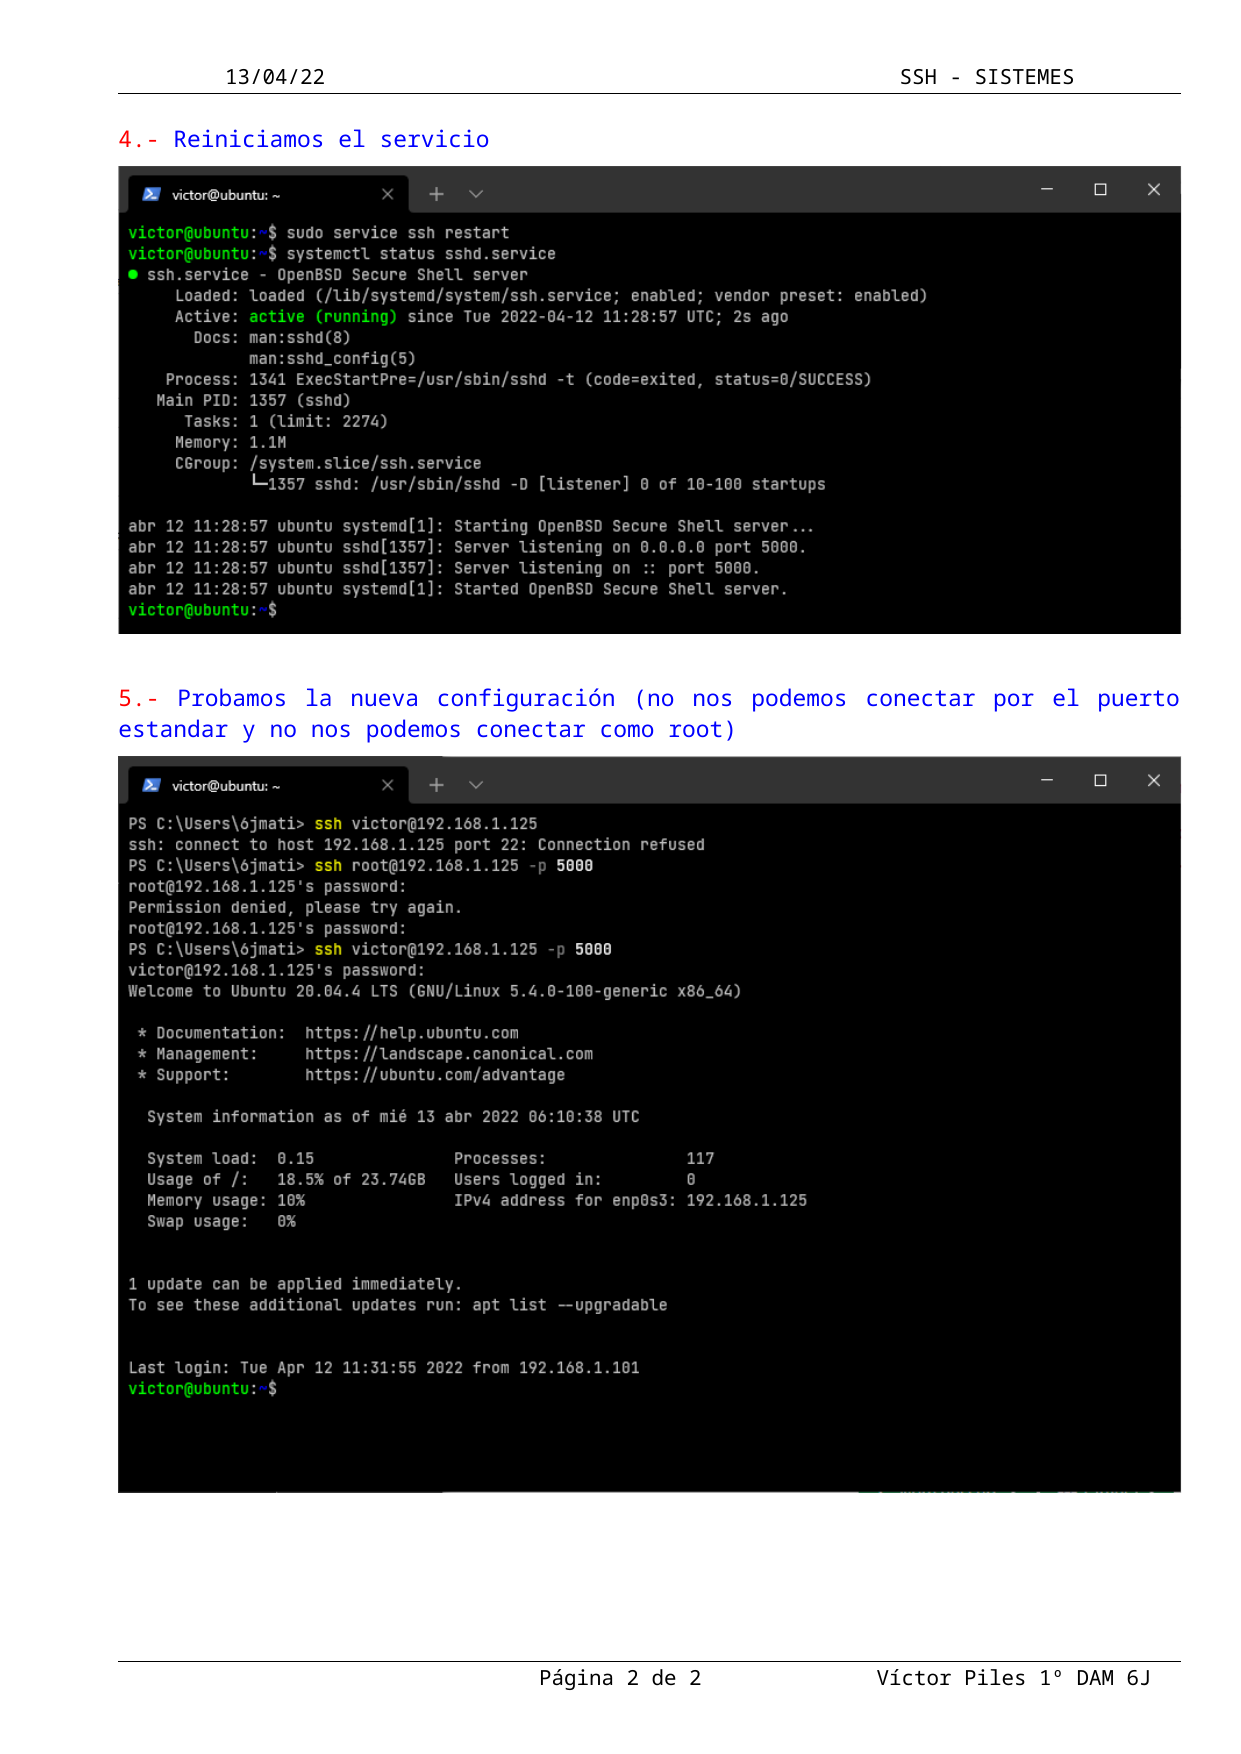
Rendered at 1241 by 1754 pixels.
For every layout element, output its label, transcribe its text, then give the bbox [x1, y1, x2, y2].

text 4.- Reiniciamos el servicio [118, 123, 1181, 154]
text 5.- Probamos la nueva configuración (no nos podemos conectar por el puerto estandar y no nos podemos conectar como root) [118, 682, 1181, 745]
picture [118, 166, 1182, 634]
picture [118, 756, 1182, 1493]
